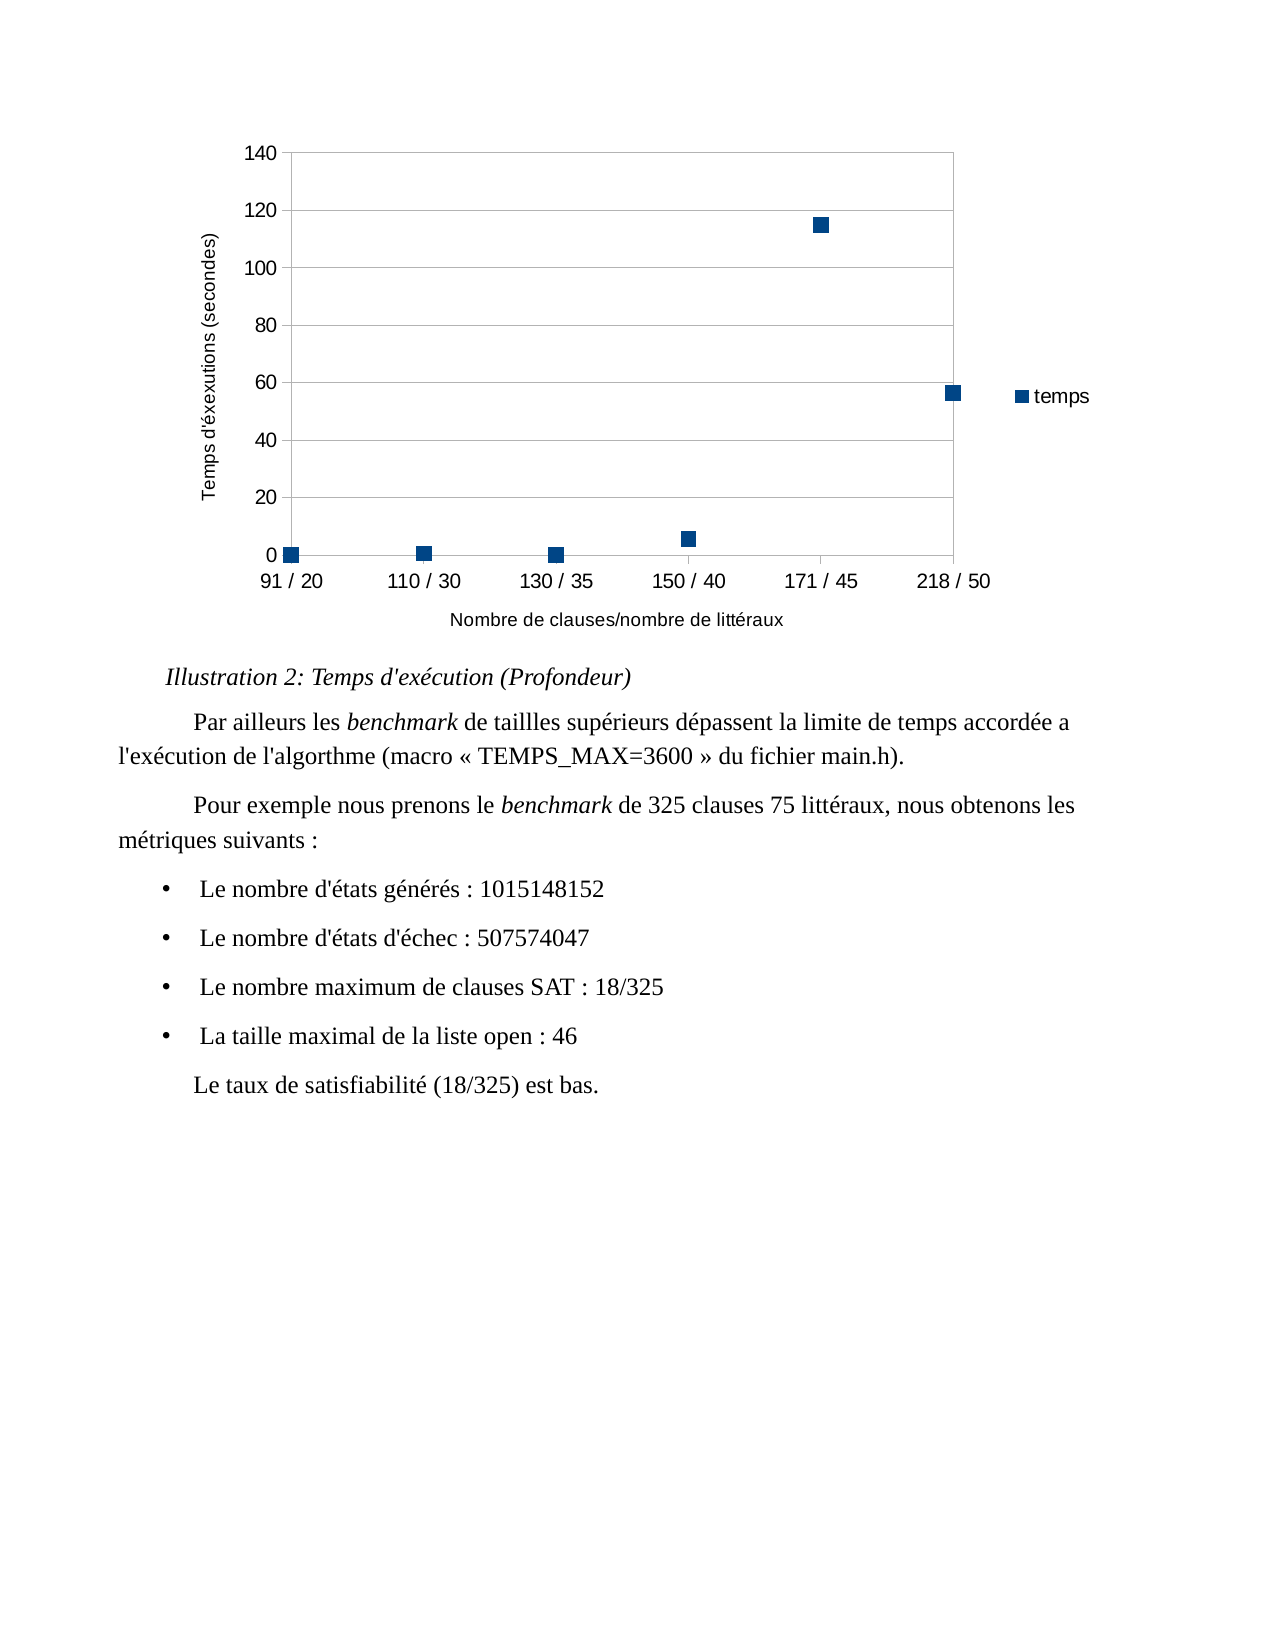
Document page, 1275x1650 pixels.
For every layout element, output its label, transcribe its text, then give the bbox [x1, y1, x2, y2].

text Le taux de satisfiabilité (18/325) est bas. [118, 1070, 1157, 1099]
text Illustration 2: Temps d'exécution (Profondeur) [165, 662, 1110, 691]
list La taille maximal de la liste open : 46 [162, 1021, 1157, 1050]
text Par ailleurs les benchmark de taillles supérieurs dépassent la limite de temps accordée a l'exécution de l'algorthme (macro « TEMPS_MAX=3600 » du fichier main.h). [118, 707, 1157, 770]
text Pour exemple nous prenons le benchmark de 325 clauses 75 littéraux, nous obtenons les métriques suivants : [118, 790, 1157, 854]
list Le nombre maximum de clauses SAT : 18/325 [162, 972, 1157, 1001]
list Le nombre d'états d'échec : 507574047 [162, 923, 1157, 952]
list Le nombre d'états générés : 1015148152 [162, 874, 1157, 903]
